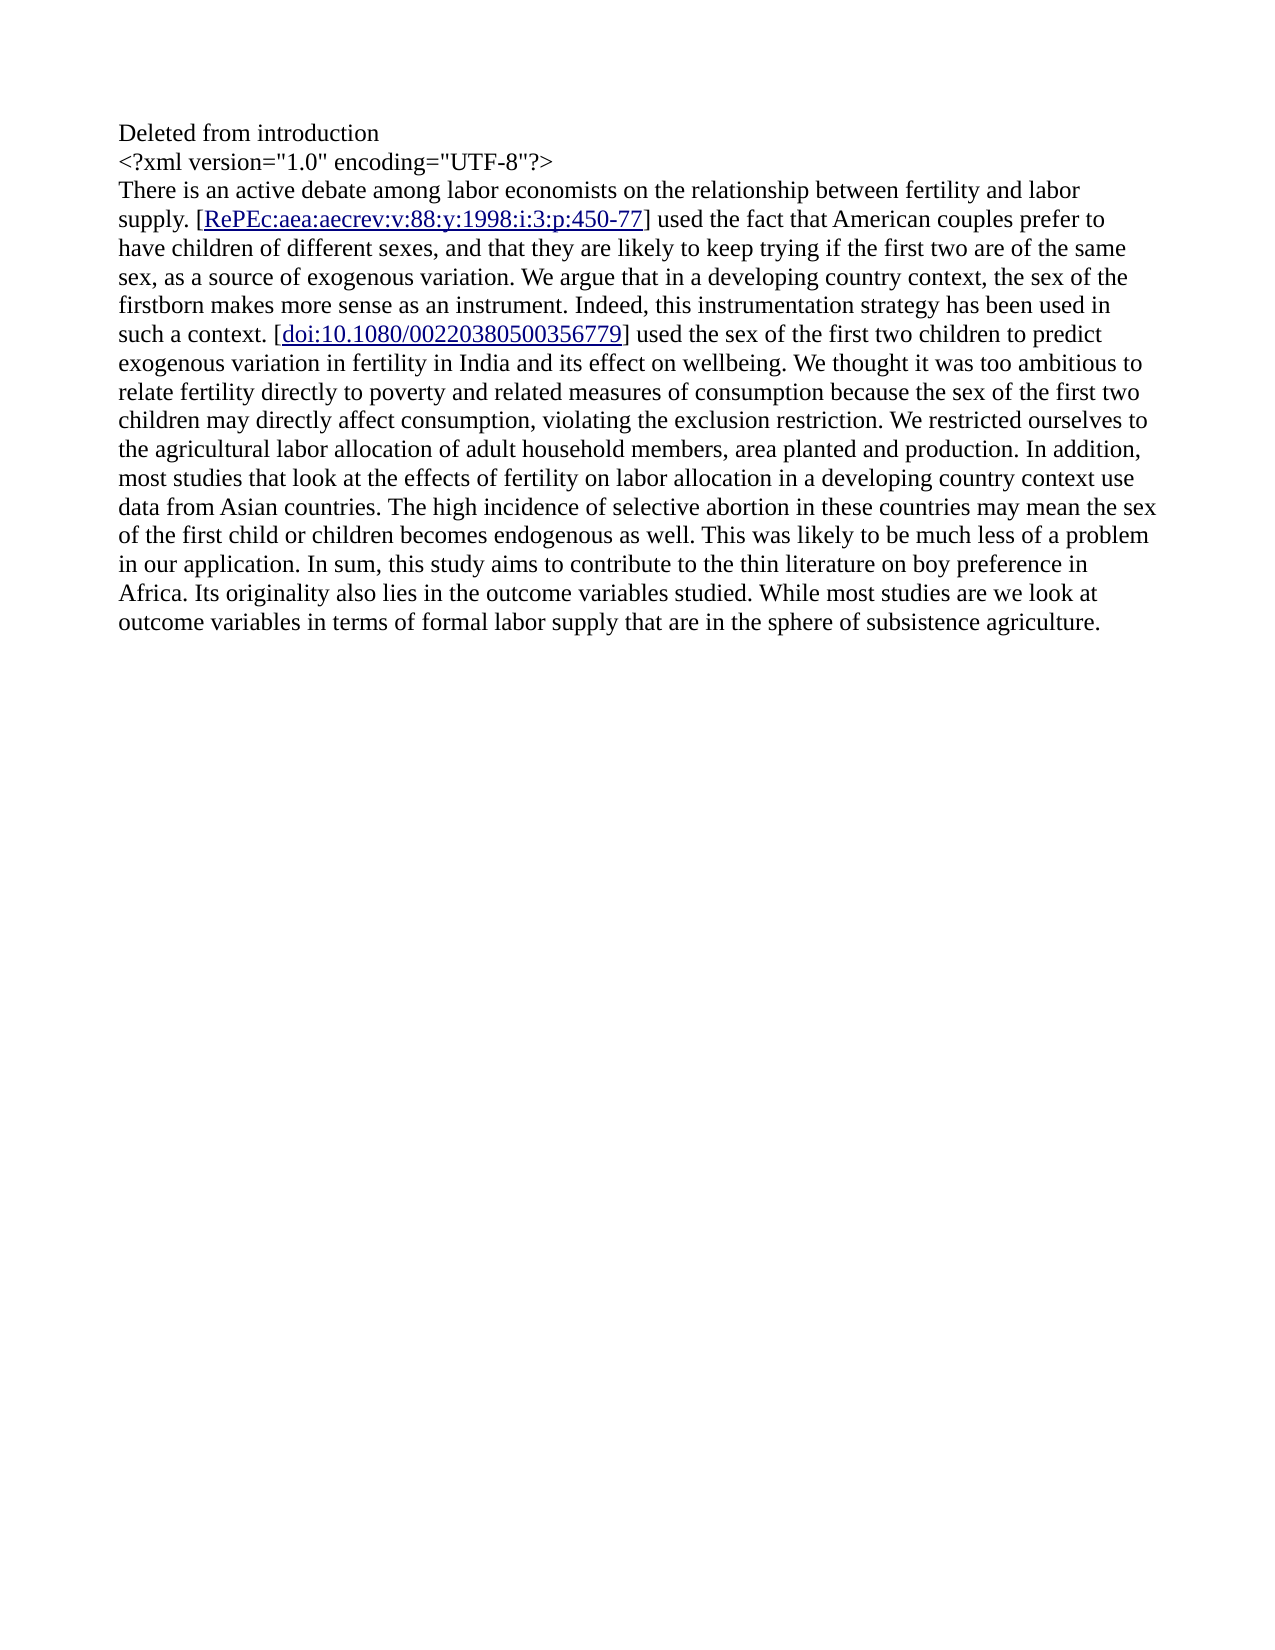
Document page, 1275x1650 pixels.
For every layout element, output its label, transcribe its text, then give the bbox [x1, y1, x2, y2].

text There is an active debate among labor economists on the relationship between fertility and labor supply. [RePEc:aea:aecrev:v:88:y:1998:i:3:p:450-77] used the fact that American couples prefer to have children of different sexes, and that they are likely to keep trying if the first two are of the same sex, as a source of exogenous variation. We argue that in a developing country context, the sex of the firstborn makes more sense as an instrument. Indeed, this instrumentation strategy has been used in such a context. [doi:10.1080/00220380500356779] used the sex of the first two children to predict exogenous variation in fertility in India and its effect on wellbeing. We thought it was too ambitious to relate fertility directly to poverty and related measures of consumption because the sex of the first two children may directly affect consumption, violating the exclusion restriction. We restricted ourselves to the agricultural labor allocation of adult household members, area planted and production. In addition, most studies that look at the effects of fertility on labor allocation in a developing country context use data from Asian countries. The high incidence of selective abortion in these countries may mean the sex of the first child or children becomes endogenous as well. This was likely to be much less of a problem in our application. In sum, this study aims to contribute to the thin literature on boy preference in Africa. Its originality also lies in the outcome variables studied. While most studies are we look at outcome variables in terms of formal labor supply that are in the sphere of subsistence agriculture. [118, 176, 1157, 636]
text <?xml version="1.0" encoding="UTF-8"?> [118, 147, 1157, 176]
text Deleted from introduction [118, 118, 1157, 147]
